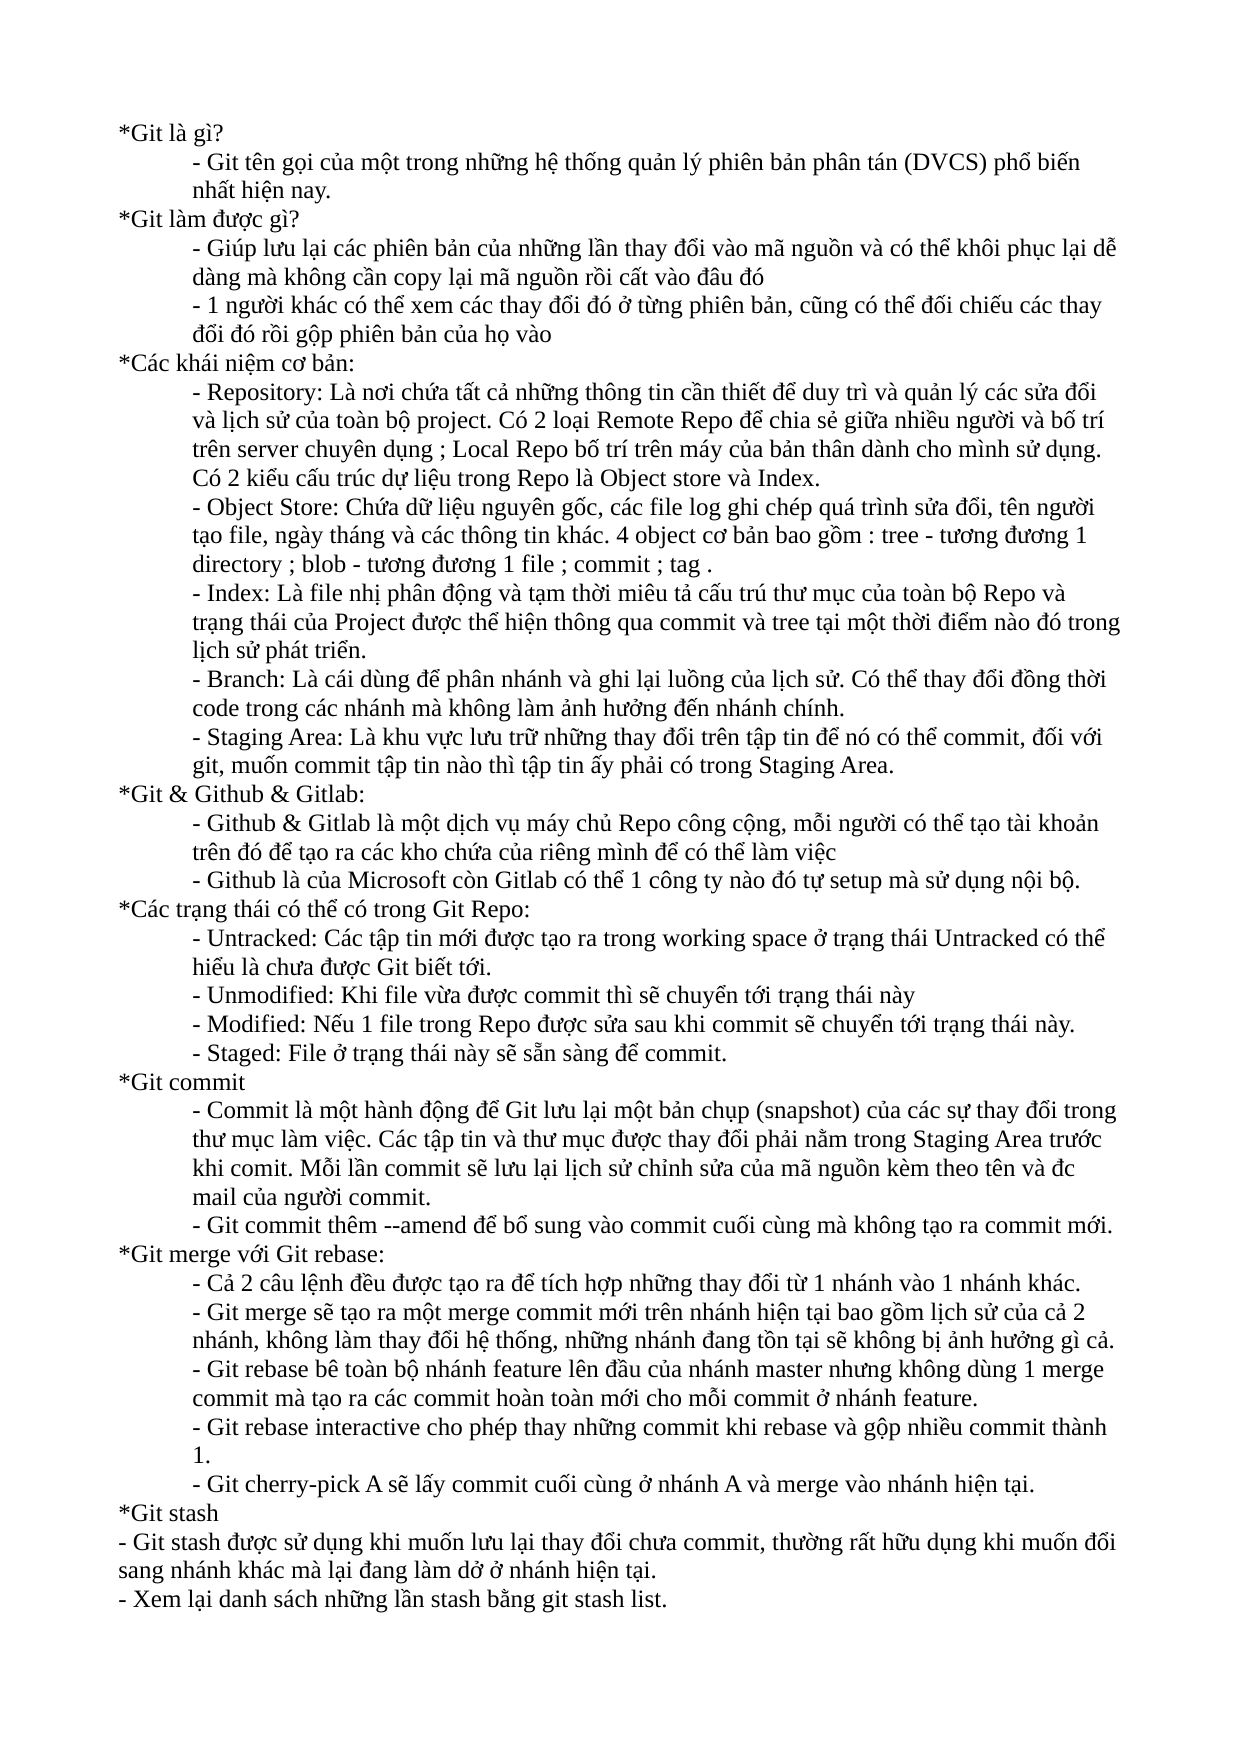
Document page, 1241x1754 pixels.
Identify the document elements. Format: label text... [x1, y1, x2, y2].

text - Git cherry-pick A sẽ lấy commit cuối cùng ở nhánh A và merge vào nhánh hiện tại. [118, 1469, 1122, 1498]
text - Staged: File ở trạng thái này sẽ sẵn sàng để commit. [118, 1038, 1122, 1067]
text - Git merge sẽ tạo ra một merge commit mới trên nhánh hiện tại bao gồm lịch sử của cả 2 nhánh, không làm thay đổi hệ thống, những nhánh đang tồn tại sẽ không bị ảnh hưởng gì cả. [118, 1297, 1122, 1354]
text - 1 người khác có thể xem các thay đổi đó ở từng phiên bản, cũng có thể đối chiếu các thay đổi đó rồi gộp phiên bản của họ vào [118, 291, 1122, 348]
text - Commit là một hành động để Git lưu lại một bản chụp (snapshot) của các sự thay đổi trong thư mục làm việc. Các tập tin và thư mục được thay đổi phải nằm trong Staging Area trước khi comit. Mỗi lần commit sẽ lưu lại lịch sử chỉnh sửa của mã nguồn kèm theo tên và đc mail của người commit. [118, 1096, 1122, 1211]
text - Git stash được sử dụng khi muốn lưu lại thay đổi chưa commit, thường rất hữu dụng khi muốn đổi sang nhánh khác mà lại đang làm dở ở nhánh hiện tại. [118, 1527, 1122, 1584]
text - Git commit thêm --amend để bổ sung vào commit cuối cùng mà không tạo ra commit mới. [118, 1211, 1122, 1239]
text - Github là của Microsoft còn Gitlab có thể 1 công ty nào đó tự setup mà sử dụng nội bộ. [118, 866, 1122, 894]
text *Git stash [118, 1498, 1122, 1527]
text - Modified: Nếu 1 file trong Repo được sửa sau khi commit sẽ chuyển tới trạng thái này. [118, 1009, 1122, 1038]
text - Giúp lưu lại các phiên bản của những lần thay đổi vào mã nguồn và có thể khôi phục lại dễ dàng mà không cần copy lại mã nguồn rồi cất vào đâu đó [118, 233, 1122, 291]
text - Cả 2 câu lệnh đều được tạo ra để tích hợp những thay đổi từ 1 nhánh vào 1 nhánh khác. [118, 1268, 1122, 1297]
text *Git & Github & Gitlab: [118, 779, 1122, 808]
text *Git merge với Git rebase: [118, 1239, 1122, 1268]
text - Unmodified: Khi file vừa được commit thì sẽ chuyển tới trạng thái này [118, 981, 1122, 1009]
text *Git làm được gì? [118, 204, 1122, 233]
text - Object Store: Chứa dữ liệu nguyên gốc, các file log ghi chép quá trình sửa đổi, tên người tạo file, ngày tháng và các thông tin khác. 4 object cơ bản bao gồm : tree - tương đương 1 directory ; blob - tương đương 1 file ; commit ; tag . [118, 492, 1122, 578]
text - Github & Gitlab là một dịch vụ máy chủ Repo công cộng, mỗi người có thể tạo tài khoản trên đó để tạo ra các kho chứa của riêng mình để có thể làm việc [118, 808, 1122, 866]
text *Git commit [118, 1067, 1122, 1096]
text - Branch: Là cái dùng để phân nhánh và ghi lại luồng của lịch sử. Có thể thay đổi đồng thời code trong các nhánh mà không làm ảnh hưởng đến nhánh chính. [118, 664, 1122, 722]
text - Xem lại danh sách những lần stash bằng git stash list. [118, 1584, 1122, 1613]
text - Untracked: Các tập tin mới được tạo ra trong working space ở trạng thái Untracked có thể hiểu là chưa được Git biết tới. [118, 923, 1122, 981]
text *Các khái niệm cơ bản: [118, 348, 1122, 377]
text *Git là gì? [118, 118, 1122, 147]
text - Repository: Là nơi chứa tất cả những thông tin cần thiết để duy trì và quản lý các sửa đổi và lịch sử của toàn bộ project. Có 2 loại Remote Repo để chia sẻ giữa nhiều người và bố trí trên server chuyên dụng ; Local Repo bố trí trên máy của bản thân dành cho mình sử dụng. Có 2 kiểu cấu trúc dự liệu trong Repo là Object store và Index. [118, 377, 1122, 492]
text - Index: Là file nhị phân động và tạm thời miêu tả cấu trú thư mục của toàn bộ Repo và trạng thái của Project được thể hiện thông qua commit và tree tại một thời điểm nào đó trong lịch sử phát triển. [118, 578, 1122, 664]
text - Staging Area: Là khu vực lưu trữ những thay đổi trên tập tin để nó có thể commit, đối với git, muốn commit tập tin nào thì tập tin ấy phải có trong Staging Area. [118, 722, 1122, 779]
text - Git rebase bê toàn bộ nhánh feature lên đầu của nhánh master nhưng không dùng 1 merge commit mà tạo ra các commit hoàn toàn mới cho mỗi commit ở nhánh feature. [118, 1354, 1122, 1412]
text - Git rebase interactive cho phép thay những commit khi rebase và gộp nhiều commit thành 1. [118, 1412, 1122, 1469]
text *Các trạng thái có thể có trong Git Repo: [118, 894, 1122, 923]
text - Git tên gọi của một trong những hệ thống quản lý phiên bản phân tán (DVCS) phổ biến nhất hiện nay. [118, 147, 1122, 204]
